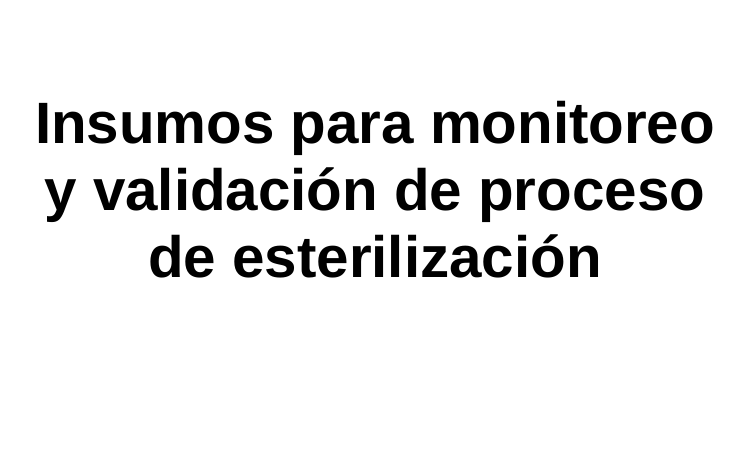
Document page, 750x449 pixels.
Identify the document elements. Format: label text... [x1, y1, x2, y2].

title Insumos para monitoreo y validación de proceso de esterilización [29, 88, 721, 290]
